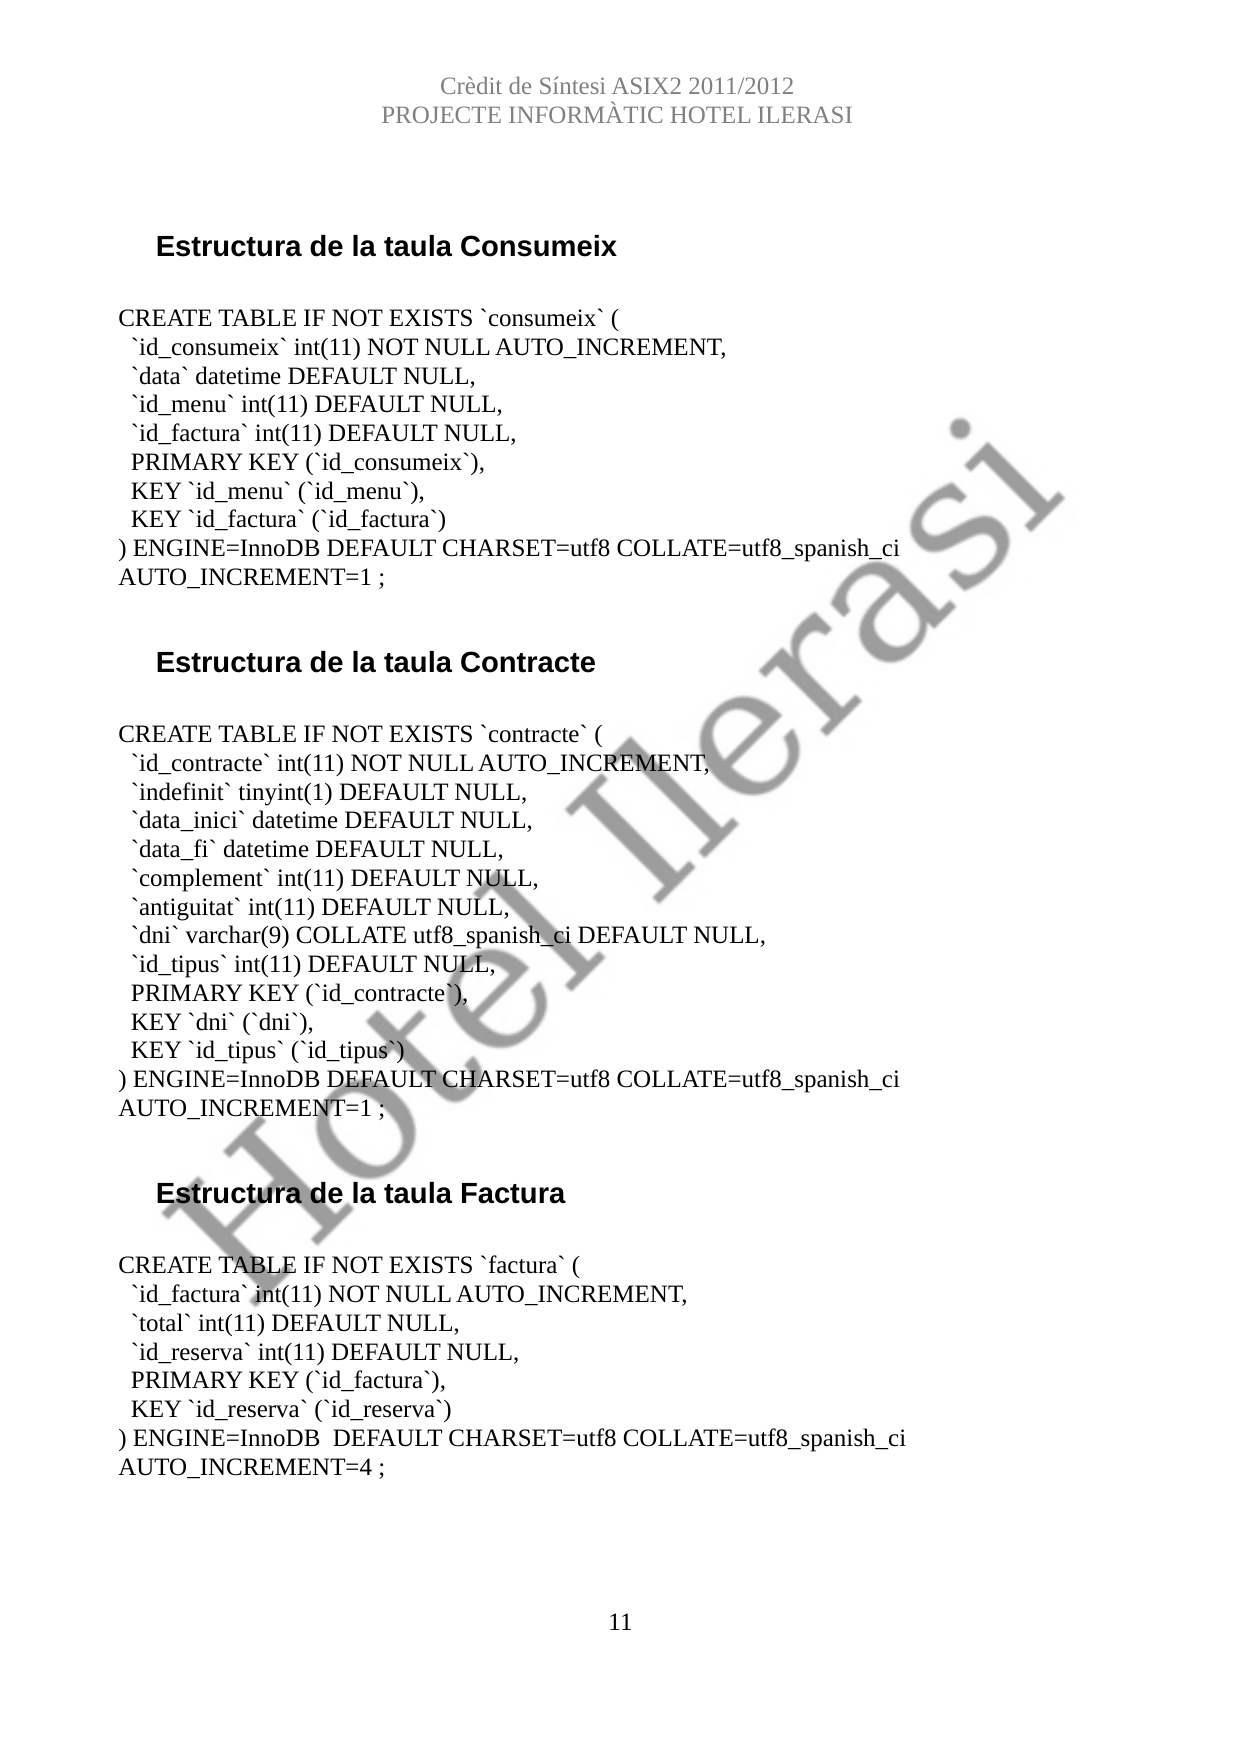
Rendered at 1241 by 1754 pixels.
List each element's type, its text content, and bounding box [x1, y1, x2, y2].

text ) ENGINE=InnoDB DEFAULT CHARSET=utf8 COLLATE=utf8_spanish_ci AUTO_INCREMENT=1 ; [118, 533, 1122, 591]
text `id_consumeix` int(11) NOT NULL AUTO_INCREMENT, [118, 332, 1122, 361]
picture [220, 678, 1021, 719]
text PRIMARY KEY (`id_factura`), [118, 1365, 1122, 1394]
text `id_contracte` int(11) NOT NULL AUTO_INCREMENT, [118, 748, 1122, 777]
subtitle Estructura de la taula Contracte [156, 644, 1122, 678]
text `id_menu` int(11) DEFAULT NULL, [118, 389, 1122, 418]
text `id_reserva` int(11) DEFAULT NULL, [118, 1337, 1122, 1365]
text `dni` varchar(9) COLLATE utf8_spanish_ci DEFAULT NULL, [118, 921, 1122, 949]
text `total` int(11) DEFAULT NULL, [118, 1308, 1122, 1337]
subtitle Estructura de la taula Consumeix [156, 228, 1122, 262]
text ) ENGINE=InnoDB DEFAULT CHARSET=utf8 COLLATE=utf8_spanish_ci AUTO_INCREMENT=4 ; [118, 1423, 1122, 1480]
text KEY `dni` (`dni`), [118, 1007, 1122, 1036]
text PRIMARY KEY (`id_consumeix`), [118, 447, 1122, 476]
text KEY `id_factura` (`id_factura`) [118, 504, 1122, 533]
text `data_fi` datetime DEFAULT NULL, [118, 834, 1122, 863]
text `data` datetime DEFAULT NULL, [118, 361, 1122, 389]
text KEY `id_menu` (`id_menu`), [118, 476, 1122, 504]
text `id_factura` int(11) NOT NULL AUTO_INCREMENT, [118, 1279, 1122, 1308]
text `indefinit` tinyint(1) DEFAULT NULL, [118, 777, 1122, 806]
text KEY `id_tipus` (`id_tipus`) [118, 1036, 1122, 1064]
picture [220, 1209, 1021, 1250]
subtitle Estructura de la taula Factura [156, 1176, 1122, 1209]
text `antiguitat` int(11) DEFAULT NULL, [118, 892, 1122, 921]
text KEY `id_reserva` (`id_reserva`) [118, 1394, 1122, 1423]
text `id_tipus` int(11) DEFAULT NULL, [118, 949, 1122, 978]
text PRIMARY KEY (`id_contracte`), [118, 978, 1122, 1007]
picture [220, 591, 1021, 644]
text CREATE TABLE IF NOT EXISTS `contracte` ( [118, 719, 1122, 748]
text CREATE TABLE IF NOT EXISTS `factura` ( [118, 1250, 1122, 1279]
text ) ENGINE=InnoDB DEFAULT CHARSET=utf8 COLLATE=utf8_spanish_ci AUTO_INCREMENT=1 ; [118, 1064, 1122, 1122]
text `data_inici` datetime DEFAULT NULL, [118, 806, 1122, 834]
picture [220, 1122, 1021, 1176]
text CREATE TABLE IF NOT EXISTS `consumeix` ( [118, 303, 1122, 332]
text `id_factura` int(11) DEFAULT NULL, [118, 418, 1122, 447]
text `complement` int(11) DEFAULT NULL, [118, 863, 1122, 892]
